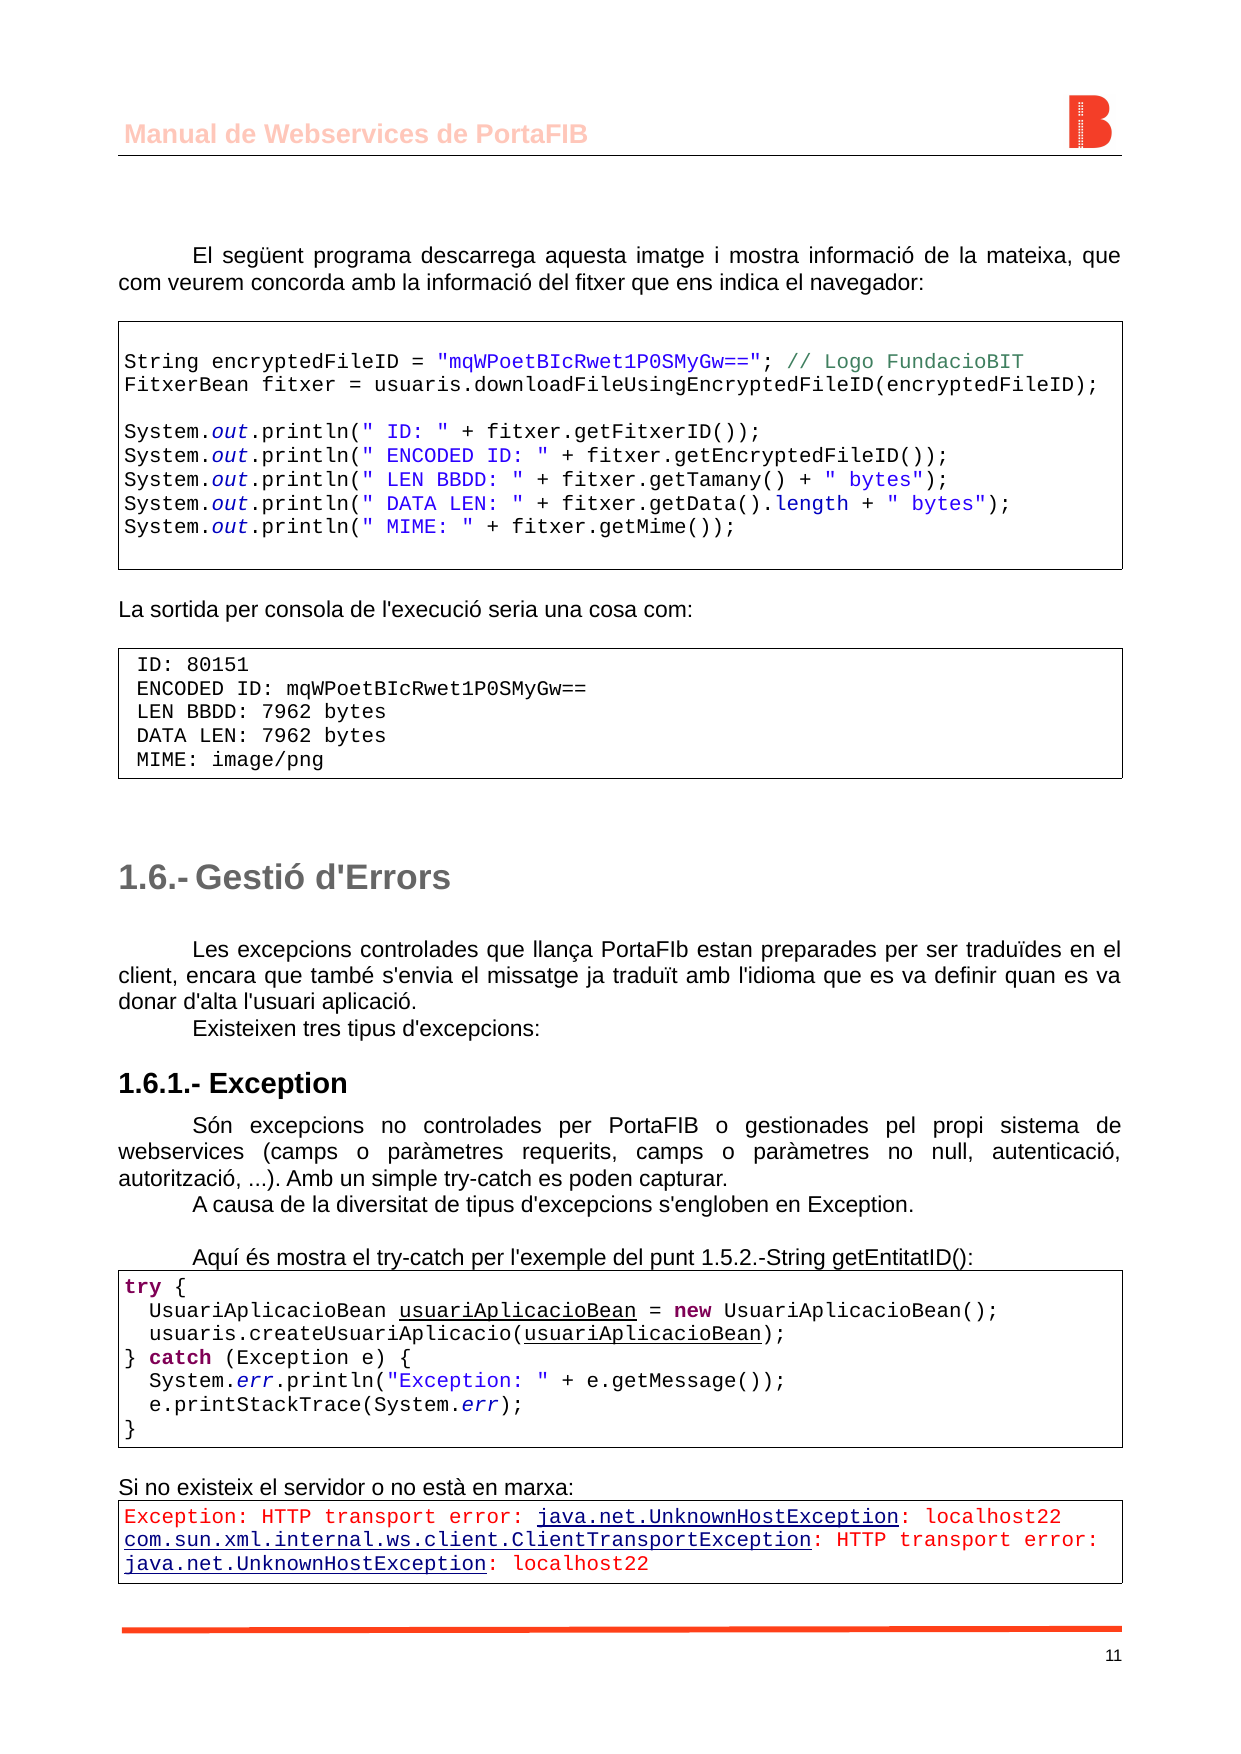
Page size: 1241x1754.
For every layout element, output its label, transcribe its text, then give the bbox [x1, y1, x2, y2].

picture [1063, 94, 1117, 150]
text Són excepcions no controlades per PortaFIB o gestionades pel propi sistema de webservices (camps o paràmetres requerits, camps o paràmetres no null, autenticació, autorització, ...). Amb un simple try-catch es poden capturar. [118, 1112, 1122, 1191]
table_header ID: 80151 ENCODED ID: mqWPoetBIcRwet1P0SMyGw== LEN BBDD: 7962 bytes DATA LEN: 7962 bytes MIME: image/png [119, 649, 1122, 778]
text Si no existeix el servidor o no està en marxa: [118, 1474, 1122, 1500]
text La sortida per consola de l'execució seria una cosa com: [118, 596, 1122, 622]
table_header try { UsuariAplicacioBean usuariAplicacioBean = new UsuariAplicacioBean(); usuaris.createUsuariAplicacio(usuariAplicacioBean); } catch (Exception e) { System.err.println("Exception: " + e.getMessage()); e.printStackTrace(System.err); } [119, 1271, 1122, 1447]
subtitle Gestió d'Errors [118, 856, 1122, 897]
table_header String encryptedFileID = "mqWPoetBIcRwet1P0SMyGw=="; // Logo FundacioBIT FitxerBean fitxer = usuaris.downloadFileUsingEncryptedFileID(encryptedFileID); System.out.println(" ID: " + fitxer.getFitxerID()); System.out.println(" ENCODED ID: " + fitxer.getEncryptedFileID()); System.out.println(" LEN BBDD: " + fitxer.getTamany() + " bytes"); System.out.println(" DATA LEN: " + fitxer.getData().length + " bytes"); System.out.println(" MIME: " + fitxer.getMime()); [119, 322, 1122, 569]
text A causa de la diversitat de tipus d'excepcions s'engloben en Exception. [118, 1191, 1122, 1217]
text El següent programa descarrega aquesta imatge i mostra informació de la mateixa, que com veurem concorda amb la informació del fitxer que ens indica el navegador: [118, 242, 1122, 295]
table_header Exception: HTTP transport error: java.net.UnknownHostException: localhost22 com.sun.xml.internal.ws.client.ClientTransportException: HTTP transport error: java.net.UnknownHostException: localhost22 [119, 1501, 1122, 1582]
text Les excepcions controlades que llança PortaFIb estan preparades per ser traduïdes en el client, encara que també s'envia el missatge ja traduït amb l'idioma que es va definir quan es va donar d'alta l'usuari aplicació. [118, 936, 1122, 1014]
text Aquí és mostra el try-catch per l'exemple del punt 1.5.2.-String getEntitatID(): [118, 1244, 1122, 1270]
text Existeixen tres tipus d'excepcions: [118, 1014, 1122, 1041]
subtitle Exception [118, 1066, 1122, 1099]
